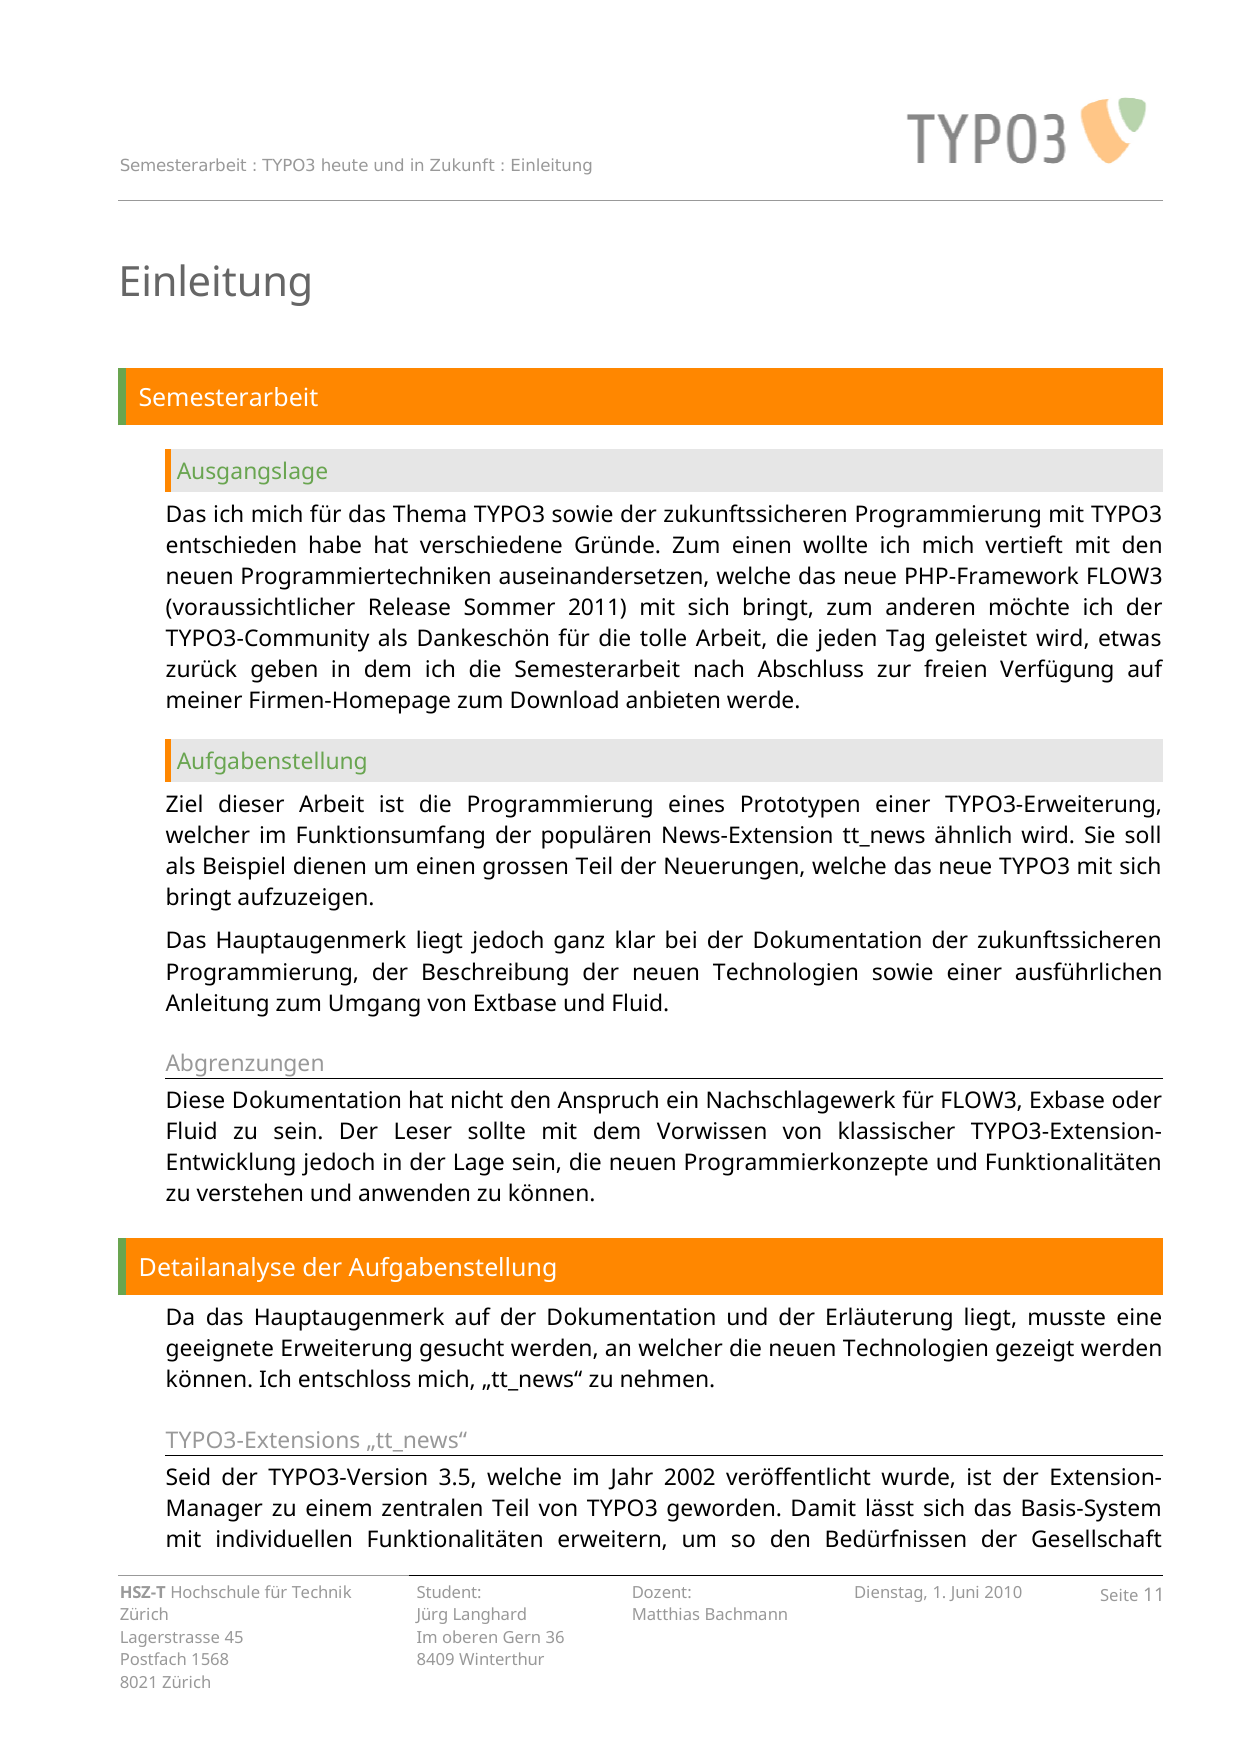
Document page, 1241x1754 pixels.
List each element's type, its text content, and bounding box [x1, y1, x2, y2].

text Ziel dieser Arbeit ist die Programmierung eines Prototypen einer TYPO3-Erweiterung, welcher im Funktionsumfang der populären News-Extension tt_news ähnlich wird. Sie soll als Beispiel dienen um einen grossen Teil der Neuerungen, welche das neue TYPO3 mit sich bringt aufzuzeigen. [165, 788, 1163, 912]
text Das Hauptaugenmerk liegt jedoch ganz klar bei der Dokumentation der zukunftssicheren Programmierung, der Beschreibung der neuen Technologien sowie einer ausführlichen Anleitung zum Umgang von Extbase und Fluid. [165, 924, 1163, 1017]
subtitle Ausgangslage [171, 449, 1163, 492]
subtitle Einleitung [118, 252, 1163, 309]
text Das ich mich für das Thema TYPO3 sowie der zukunftssicheren Programmierung mit TYPO3 entschieden habe hat verschiedene Gründe. Zum einen wollte ich mich vertieft mit den neuen Programmiertechniken auseinandersetzen, welche das neue PHP-Framework FLOW3 (voraussichtlicher Release Sommer 2011) mit sich bringt, zum anderen möchte ich der TYPO3-Community als Dankeschön für die tolle Arbeit, die jeden Tag geleistet wird, etwas zurück geben in dem ich die Semesterarbeit nach Abschluss zur freien Verfügung auf meiner Firmen-Homepage zum Download anbieten werde. [165, 498, 1163, 715]
subtitle Detailanalyse der Aufgabenstellung [126, 1238, 1163, 1295]
subtitle Semesterarbeit [126, 368, 1163, 425]
text Da das Hauptaugenmerk auf der Dokumentation und der Erläuterung liegt, musste eine geeignete Erweiterung gesucht werden, an welcher die neuen Technologien gezeigt werden können. Ich entschloss mich, „tt_news“ zu nehmen. [165, 1301, 1163, 1394]
subtitle TYPO3-Extensions „tt_news“ [165, 1424, 1163, 1455]
picture [870, 65, 1149, 195]
text Diese Dokumentation hat nicht den Anspruch ein Nachschlagewerk für FLOW3, Exbase oder Fluid zu sein. Der Leser sollte mit dem Vorwissen von klassischer TYPO3-Extension-Entwicklung jedoch in der Lage sein, die neuen Programmierkonzepte und Funktionalitäten zu verstehen und anwenden zu können. [165, 1084, 1163, 1208]
text Seid der TYPO3-Version 3.5, welche im Jahr 2002 veröffentlicht wurde, ist der Extension-Manager zu einem zentralen Teil von TYPO3 geworden. Damit lässt sich das Basis-System mit individuellen Funktionalitäten erweitern, um so den Bedürfnissen der Gesellschaft [165, 1461, 1163, 1554]
subtitle Abgrenzungen [165, 1047, 1163, 1078]
subtitle Aufgabenstellung [171, 739, 1163, 782]
